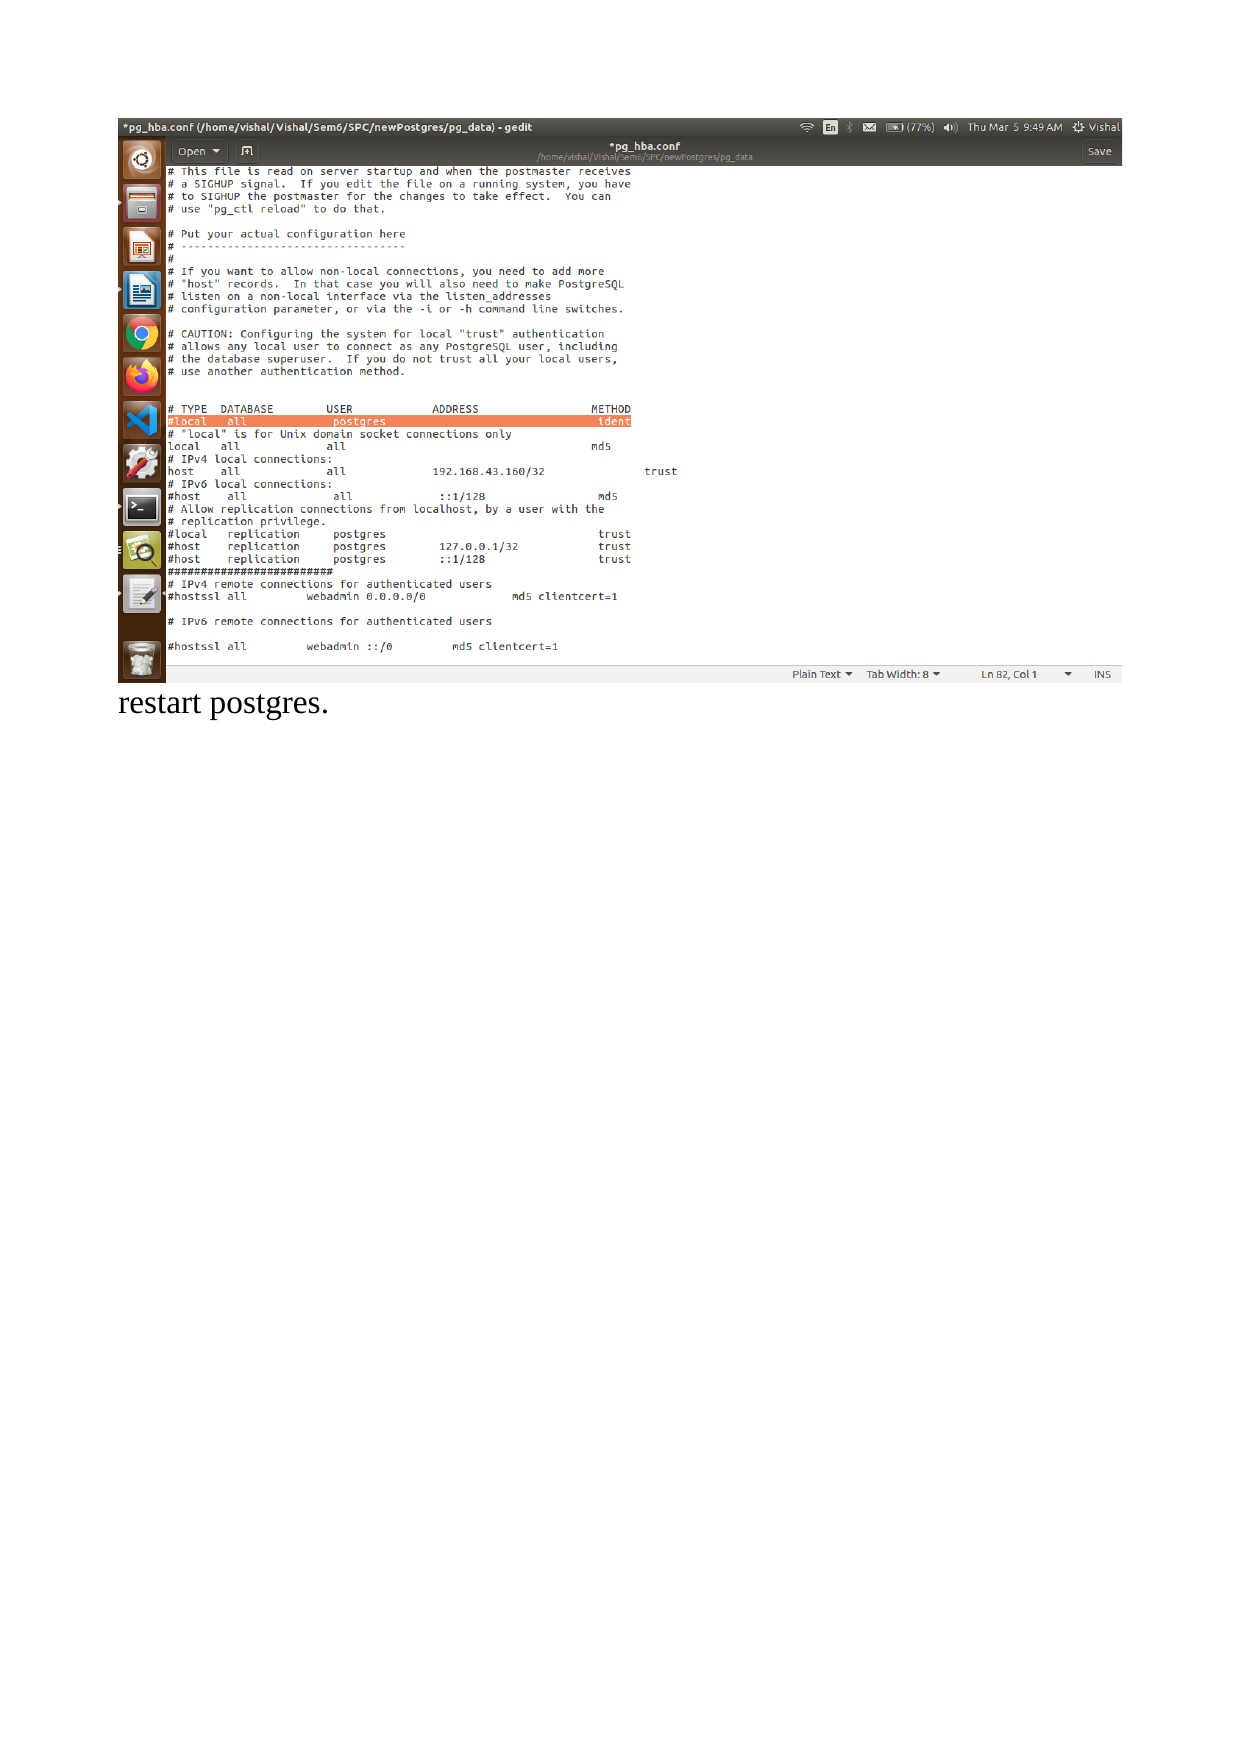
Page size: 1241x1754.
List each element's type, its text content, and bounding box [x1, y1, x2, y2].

text restart postgres. [118, 683, 1122, 721]
picture [118, 118, 1123, 683]
